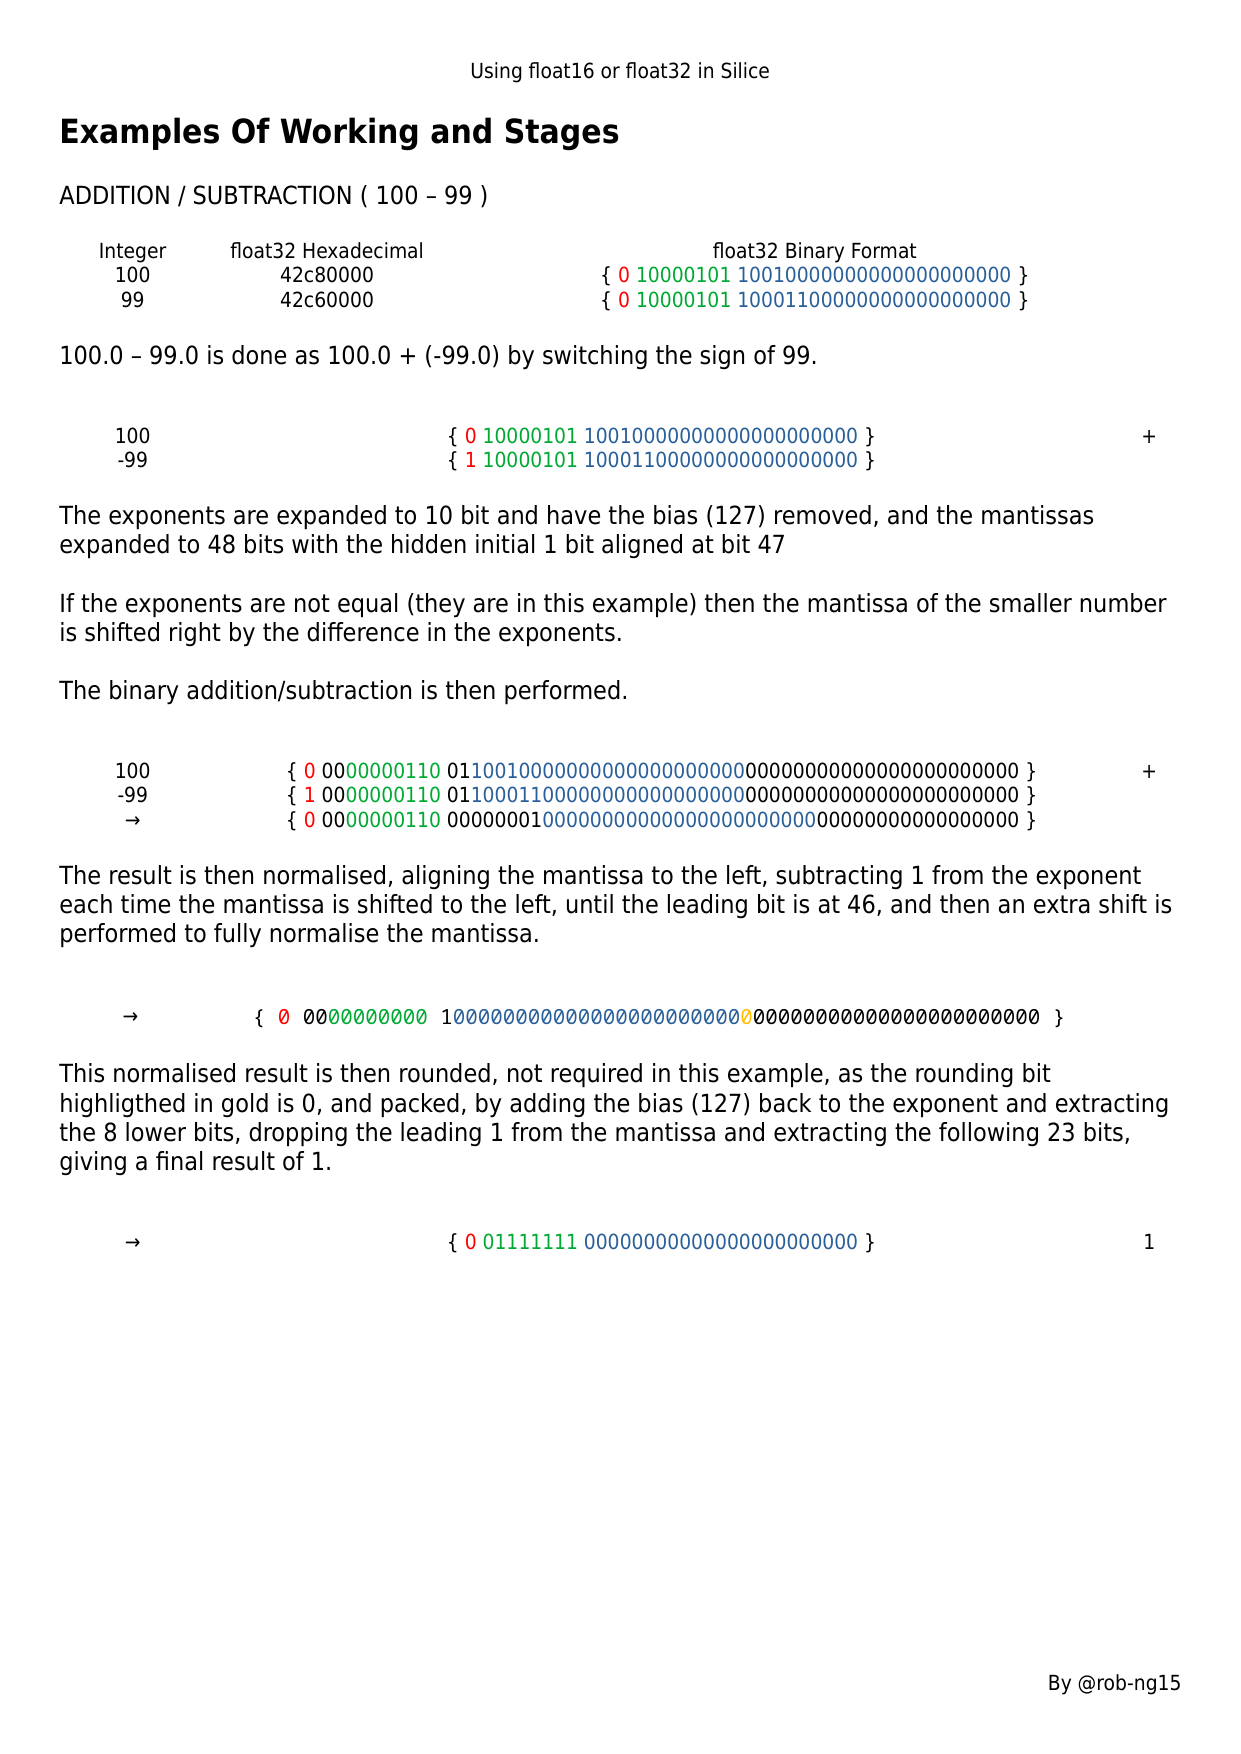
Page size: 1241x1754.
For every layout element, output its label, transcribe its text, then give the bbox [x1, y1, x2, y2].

table_cell { 0 01111111 00000000000000000000000 } [206, 1230, 1117, 1254]
table_header float32 Hexadecimal [206, 239, 448, 263]
table_cell 100 [59, 759, 206, 783]
table_cell [1117, 808, 1181, 832]
text Examples Of Working and Stages [59, 113, 1181, 152]
table_header [59, 735, 206, 759]
table_header [206, 735, 1117, 759]
table_cell 100 [59, 264, 206, 288]
table_cell { 0 10000101 10010000000000000000000 } [448, 264, 1181, 288]
table_cell { 0 10000101 10010000000000000000000 } [206, 424, 1117, 448]
table_cell → [59, 1230, 206, 1254]
table_header [206, 400, 1117, 424]
table_header [59, 400, 206, 424]
table_cell 100 [59, 424, 206, 448]
table_cell -99 [59, 448, 206, 472]
table_cell [1117, 1002, 1181, 1030]
table_cell [1117, 783, 1181, 808]
table_cell [1117, 448, 1181, 472]
table_cell + [1117, 759, 1181, 783]
text The binary addition/subtraction is then performed. [59, 676, 1181, 706]
table_cell 1 [1117, 1230, 1181, 1254]
table_header [1117, 400, 1181, 424]
text The exponents are expanded to 10 bit and have the bias (127) removed, and the mantissas expanded to 48 bits with the hidden initial 1 bit aligned at bit 47 [59, 501, 1181, 560]
table_cell { 0 0000000110 011001000000000000000000000000000000000000000000 } [206, 759, 1117, 783]
text This normalised result is then rounded, not required in this example, as the rounding bit highligthed in gold is 0, and packed, by adding the bias (127) back to the exponent and extracting the 8 lower bits, dropping the leading 1 from the mantissa and extracting the following 23 bits, giving a final result of 1. [59, 1059, 1181, 1176]
table_cell { 1 0000000110 011000110000000000000000000000000000000000000000 } [206, 783, 1117, 808]
text If the exponents are not equal (they are in this example) then the mantissa of the smaller number is shifted right by the difference in the exponents. [59, 589, 1181, 647]
table_cell { 0 0000000000 100000000000000000000000000000000000000000000000 } [201, 1002, 1117, 1030]
table_header [1117, 978, 1181, 1002]
table_header [1117, 1205, 1181, 1230]
text 100.0 – 99.0 is done as 100.0 + (-99.0) by switching the sign of 99. [59, 341, 1181, 370]
table_cell { 0 0000000110 000000010000000000000000000000000000000000000000 } [206, 808, 1117, 832]
table_header [206, 1205, 1117, 1230]
table_cell { 0 10000101 10001100000000000000000 } [448, 288, 1181, 312]
table_cell → [59, 808, 206, 832]
table_cell → [59, 1002, 201, 1030]
table_header [59, 978, 201, 1002]
text ADDITION / SUBTRACTION ( 100 – 99 ) [59, 181, 1181, 210]
table_header [1117, 735, 1181, 759]
table_header [59, 1205, 206, 1230]
text The result is then normalised, aligning the mantissa to the left, subtracting 1 from the exponent each time the mantissa is shifted to the left, until the leading bit is at 46, and then an extra shift is performed to fully normalise the mantissa. [59, 861, 1181, 948]
table_cell { 1 10000101 10001100000000000000000 } [206, 448, 1117, 472]
table_cell -99 [59, 783, 206, 808]
table_cell 42c80000 [206, 264, 448, 288]
table_cell + [1117, 424, 1181, 448]
table_header Integer [59, 239, 206, 263]
table_header float32 Binary Format [448, 239, 1181, 263]
table_cell 99 [59, 288, 206, 312]
table_header [201, 978, 1117, 1002]
table_cell 42c60000 [206, 288, 448, 312]
